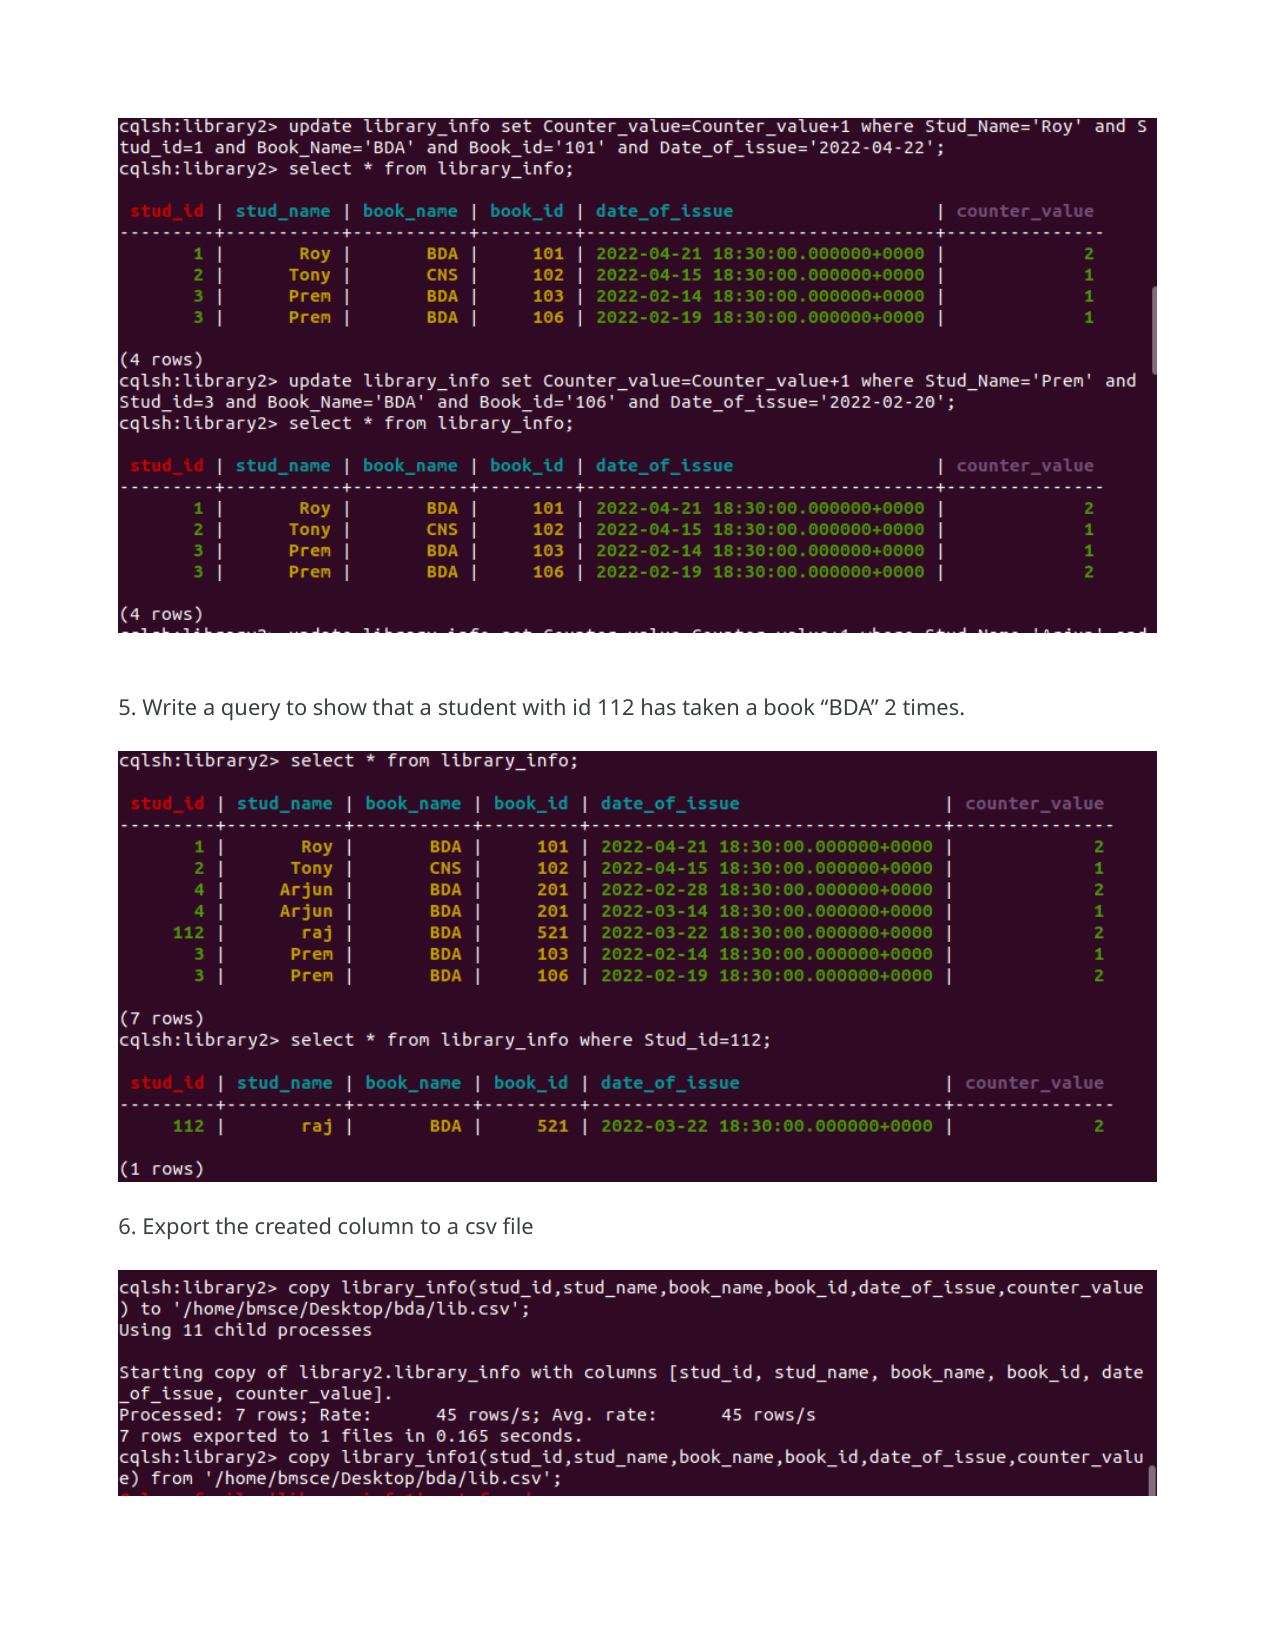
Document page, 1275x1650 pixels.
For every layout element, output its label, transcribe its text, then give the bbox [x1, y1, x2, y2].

text 5. Write a query to show that a student with id 112 has taken a book “BDA” 2 times. [118, 692, 1157, 722]
picture [118, 751, 1157, 1182]
picture [118, 118, 1157, 633]
picture [118, 1270, 1157, 1496]
text 6. Export the created column to a csv file [118, 1211, 1157, 1241]
